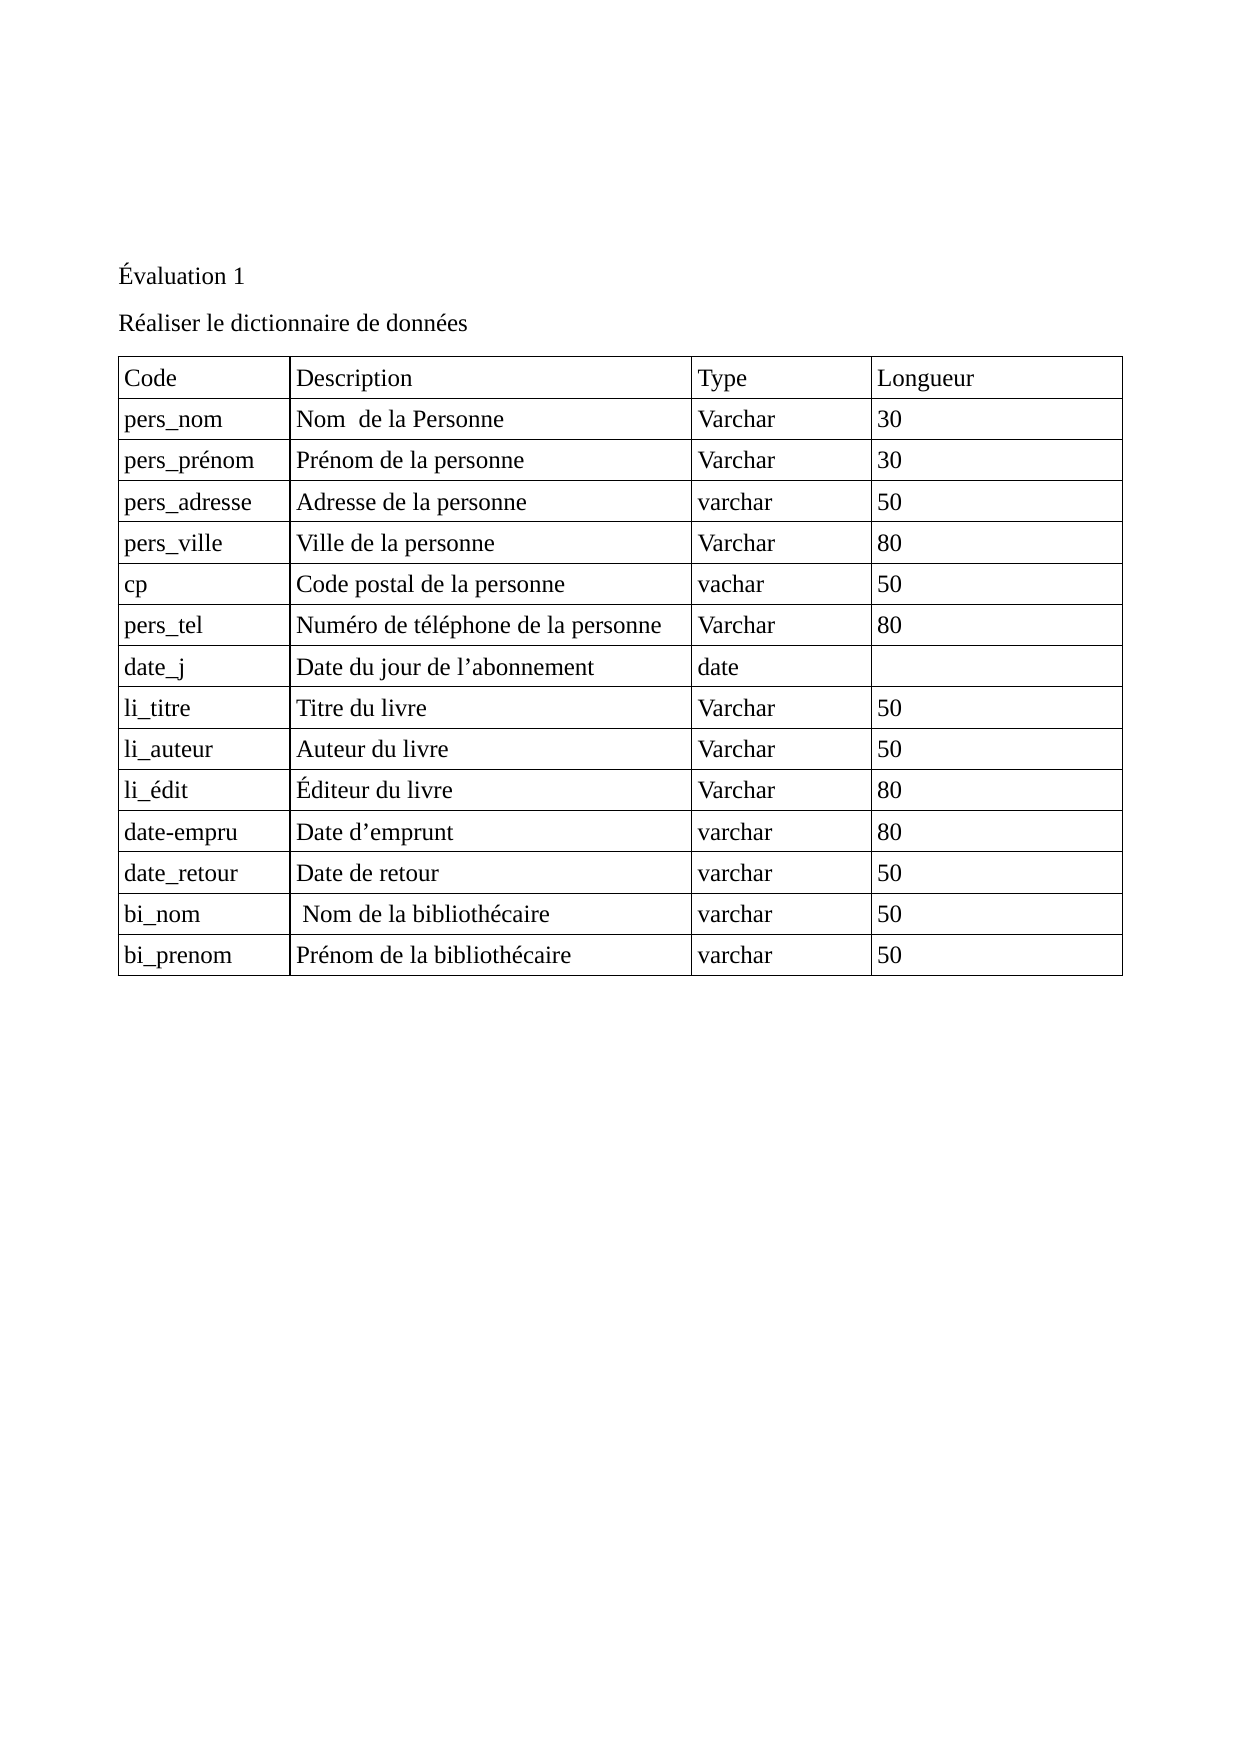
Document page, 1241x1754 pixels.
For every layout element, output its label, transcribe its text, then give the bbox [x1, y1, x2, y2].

table_cell 50 [872, 564, 1122, 604]
table_cell Prénom de la bibliothécaire [291, 935, 691, 975]
table_cell Varchar [692, 770, 871, 810]
table_cell 50 [872, 852, 1122, 892]
table_cell 80 [872, 811, 1122, 851]
table_cell date_j [119, 646, 289, 686]
table_cell Varchar [692, 440, 871, 480]
table_cell Nom de la Personne [291, 399, 691, 439]
table_cell 50 [872, 729, 1122, 769]
table_cell 50 [872, 481, 1122, 521]
table_cell pers_ville [119, 522, 289, 562]
table_cell date-empru [119, 811, 289, 851]
table_header Longueur [872, 357, 1122, 397]
table_cell Date d’emprunt [291, 811, 691, 851]
table_cell 30 [872, 440, 1122, 480]
table_cell date [692, 646, 871, 686]
table_header Code [119, 357, 289, 397]
table_cell Ville de la personne [291, 522, 691, 562]
table_cell Varchar [692, 687, 871, 727]
table_header Description [291, 357, 691, 397]
table_cell Code postal de la personne [291, 564, 691, 604]
table_cell pers_adresse [119, 481, 289, 521]
table_cell Date de retour [291, 852, 691, 892]
table_cell Éditeur du livre [291, 770, 691, 810]
table_cell pers_nom [119, 399, 289, 439]
text Évaluation 1 [118, 261, 1122, 290]
table_cell varchar [692, 935, 871, 975]
table_cell Date du jour de l’abonnement [291, 646, 691, 686]
table_cell varchar [692, 481, 871, 521]
table_cell Adresse de la personne [291, 481, 691, 521]
table_cell 80 [872, 605, 1122, 645]
table_cell 50 [872, 894, 1122, 934]
table_cell pers_prénom [119, 440, 289, 480]
table_cell Varchar [692, 729, 871, 769]
table_cell Varchar [692, 605, 871, 645]
table_cell Prénom de la personne [291, 440, 691, 480]
table_cell Nom de la bibliothécaire [291, 894, 691, 934]
text Réaliser le dictionnaire de données [118, 308, 1122, 337]
table_cell date_retour [119, 852, 289, 892]
table_cell li_auteur [119, 729, 289, 769]
table_cell Varchar [692, 522, 871, 562]
table_cell vachar [692, 564, 871, 604]
table_cell 80 [872, 522, 1122, 562]
table_cell li_édit [119, 770, 289, 810]
table_cell bi_prenom [119, 935, 289, 975]
table_cell varchar [692, 894, 871, 934]
table_cell Titre du livre [291, 687, 691, 727]
table_cell 30 [872, 399, 1122, 439]
table_cell Numéro de téléphone de la personne [291, 605, 691, 645]
table_cell cp [119, 564, 289, 604]
table_cell pers_tel [119, 605, 289, 645]
table_cell 50 [872, 687, 1122, 727]
table_header Type [692, 357, 871, 397]
table_cell Auteur du livre [291, 729, 691, 769]
table_cell Varchar [692, 399, 871, 439]
table_cell varchar [692, 852, 871, 892]
table_cell li_titre [119, 687, 289, 727]
table_cell 80 [872, 770, 1122, 810]
table_cell bi_nom [119, 894, 289, 934]
table_cell 50 [872, 935, 1122, 975]
table_cell varchar [692, 811, 871, 851]
table_cell [872, 646, 1122, 686]
